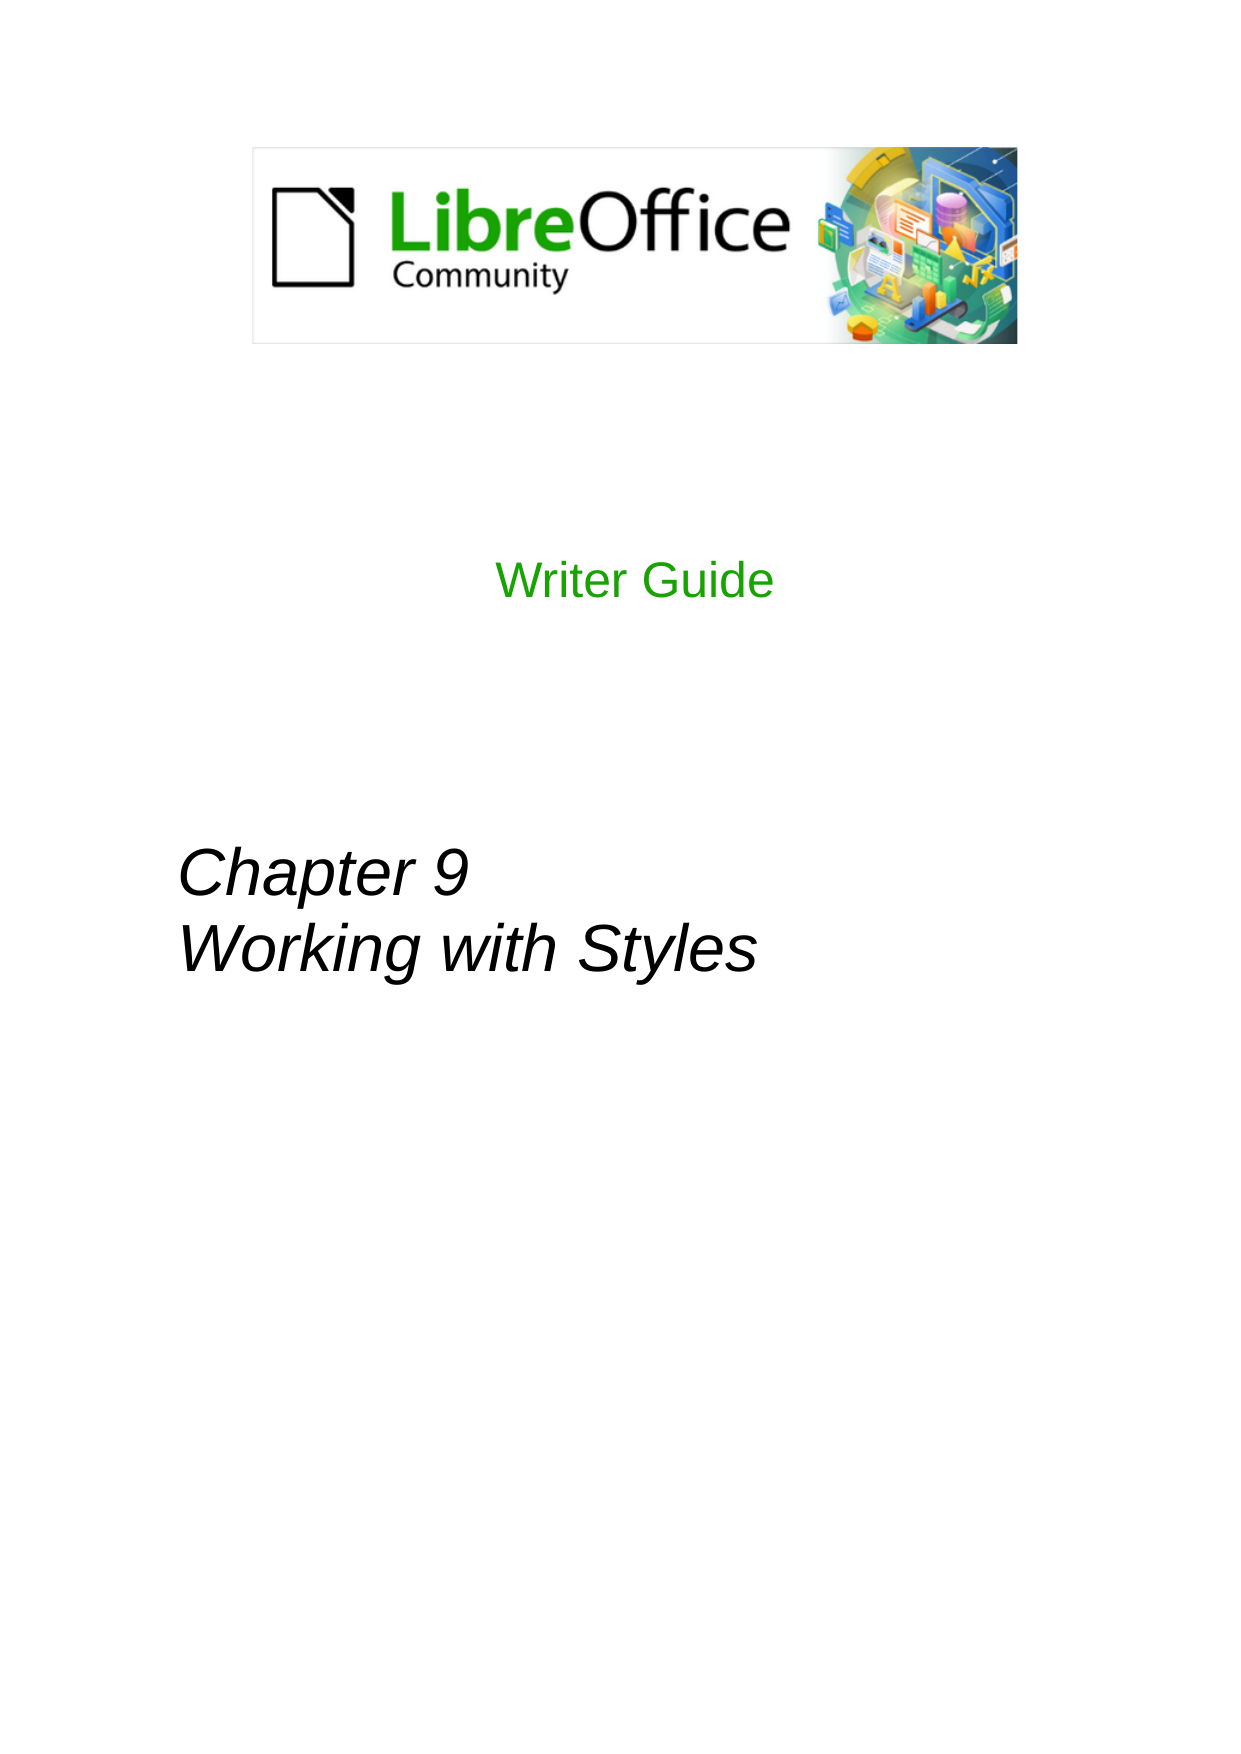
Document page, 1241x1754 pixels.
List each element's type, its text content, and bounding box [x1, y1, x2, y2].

title Chapter 9 Working with Styles [177, 833, 1093, 986]
picture [252, 147, 1018, 344]
text Writer Guide [177, 550, 1093, 608]
